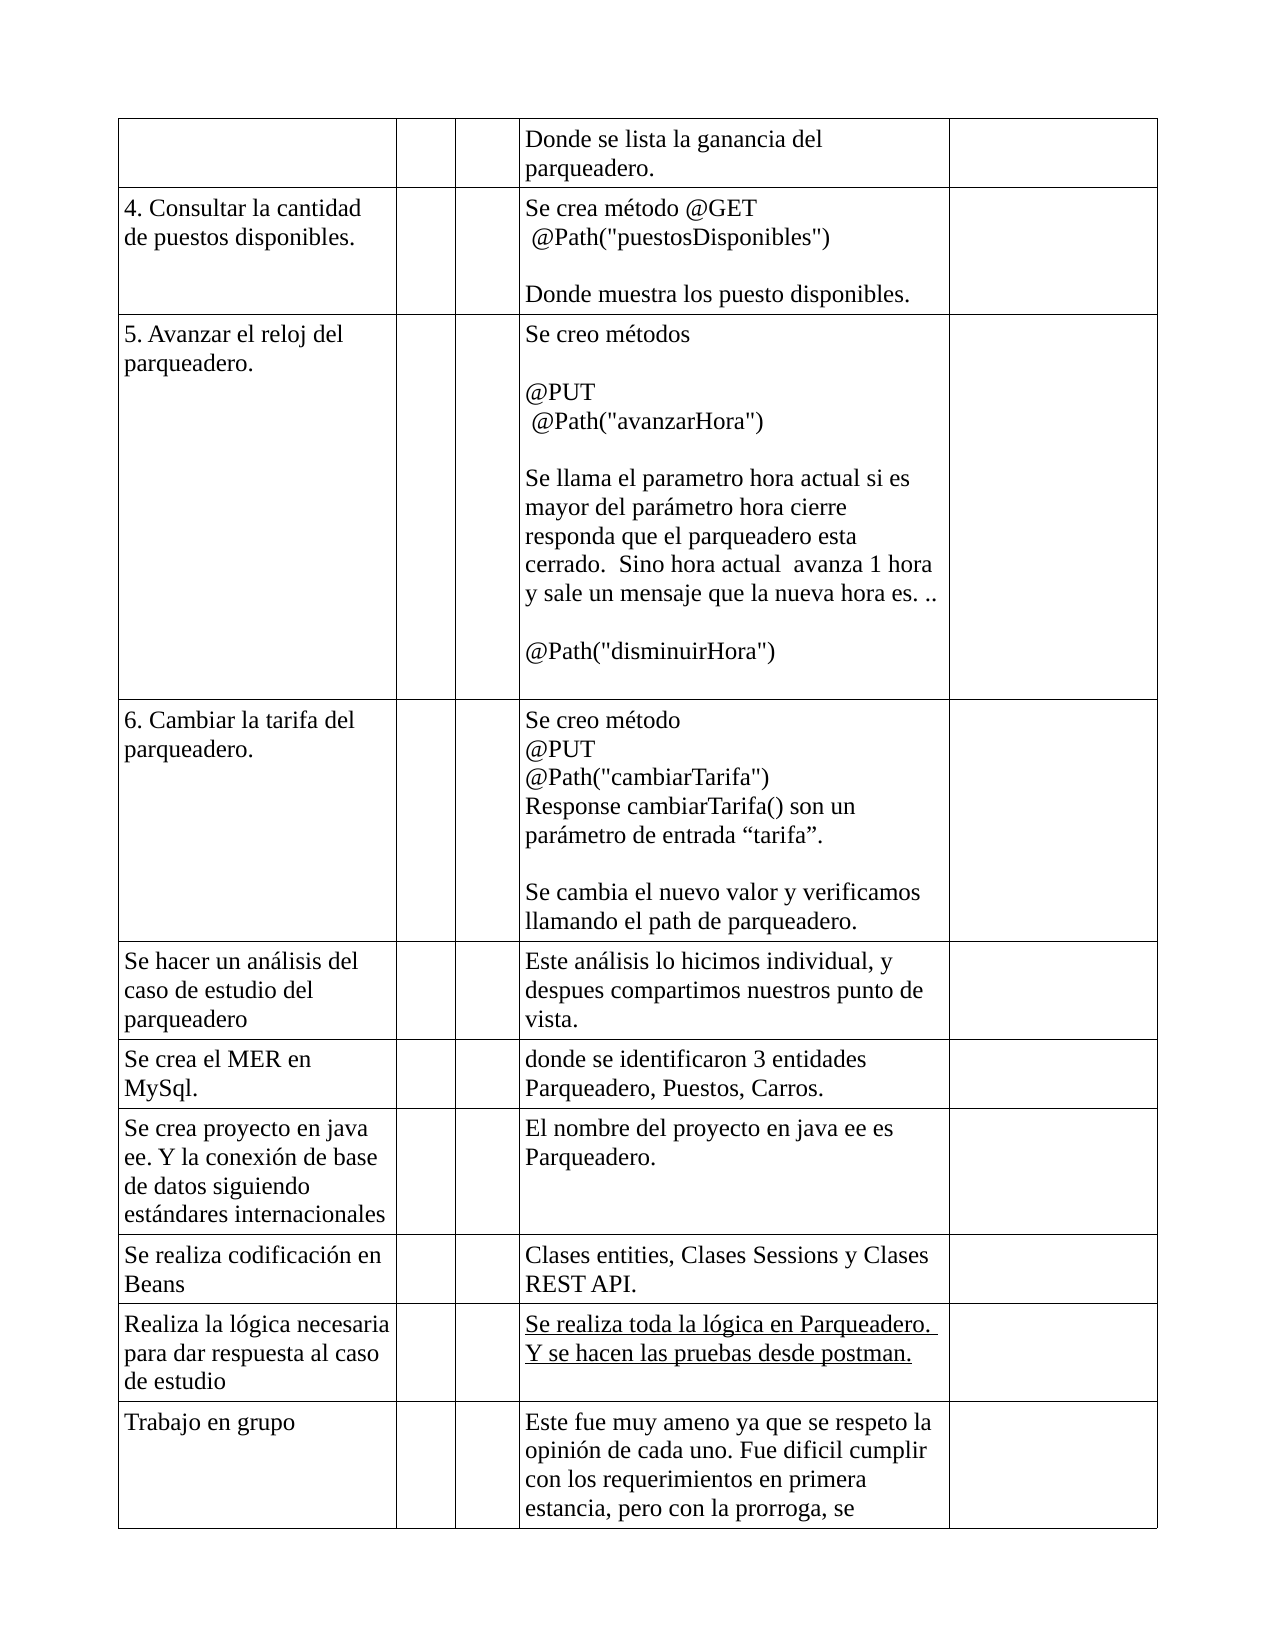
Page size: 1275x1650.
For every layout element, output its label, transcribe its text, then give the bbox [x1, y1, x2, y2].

table_cell [456, 1040, 519, 1107]
table_cell Se creo método @PUT @Path("cambiarTarifa") Response cambiarTarifa() son un parámetro de entrada “tarifa”. Se cambia el nuevo valor y verificamos llamando el path de parqueadero. [520, 700, 949, 941]
table_cell [950, 1040, 1157, 1107]
table_cell [456, 188, 519, 314]
table_cell [397, 1040, 455, 1107]
table_cell [456, 1402, 519, 1527]
table_cell [950, 700, 1157, 941]
table_cell [119, 119, 396, 187]
table_cell [950, 119, 1157, 187]
table_cell [456, 119, 519, 187]
table_cell Se hacer un análisis del caso de estudio del parqueadero [119, 942, 396, 1038]
table_cell Este fue muy ameno ya que se respeto la opinión de cada uno. Fue dificil cumplir con los requerimientos en primera estancia, pero con la prorroga, se [520, 1402, 949, 1527]
table_cell donde se identificaron 3 entidades Parqueadero, Puestos, Carros. [520, 1040, 949, 1107]
table_cell [456, 1235, 519, 1303]
table_cell Se crea método @GET @Path("puestosDisponibles") Donde muestra los puesto disponibles. [520, 188, 949, 314]
table_cell [397, 1235, 455, 1303]
table_cell Realiza la lógica necesaria para dar respuesta al caso de estudio [119, 1304, 396, 1401]
table_cell Se creo métodos @PUT @Path("avanzarHora") Se llama el parametro hora actual si es mayor del parámetro hora cierre responda que el parqueadero esta cerrado. Sino hora actual avanza 1 hora y sale un mensaje que la nueva hora es. .. @Path("disminuirHora") [520, 315, 949, 699]
table_cell 4. Consultar la cantidad de puestos disponibles. [119, 188, 396, 314]
table_cell [397, 119, 455, 187]
table_cell El nombre del proyecto en java ee es Parqueadero. [520, 1109, 949, 1234]
table_cell Clases entities, Clases Sessions y Clases REST API. [520, 1235, 949, 1303]
table_cell [456, 1109, 519, 1234]
table_cell 6. Cambiar la tarifa del parqueadero. [119, 700, 396, 941]
table_cell [397, 1402, 455, 1527]
table_cell [950, 1402, 1157, 1527]
table_cell [456, 1304, 519, 1401]
table_cell [950, 1109, 1157, 1234]
table_cell Trabajo en grupo [119, 1402, 396, 1527]
table_cell Donde se lista la ganancia del parqueadero. [520, 119, 949, 187]
table_cell [456, 942, 519, 1038]
table_cell [456, 315, 519, 699]
table_cell 5. Avanzar el reloj del parqueadero. [119, 315, 396, 699]
table_cell [950, 1235, 1157, 1303]
table_cell [397, 315, 455, 699]
table_cell Se realiza codificación en Beans [119, 1235, 396, 1303]
table_cell Se realiza toda la lógica en Parqueadero. Y se hacen las pruebas desde postman. [520, 1304, 949, 1401]
table_cell [397, 1304, 455, 1401]
table_cell Se crea proyecto en java ee. Y la conexión de base de datos siguiendo estándares internacionales [119, 1109, 396, 1234]
table_cell [950, 942, 1157, 1038]
table_cell [397, 188, 455, 314]
table_cell [950, 188, 1157, 314]
table_cell [456, 700, 519, 941]
table_cell [397, 1109, 455, 1234]
table_cell [950, 315, 1157, 699]
table_cell [397, 942, 455, 1038]
table_cell Se crea el MER en MySql. [119, 1040, 396, 1107]
table_cell Este análisis lo hicimos individual, y despues compartimos nuestros punto de vista. [520, 942, 949, 1038]
table_cell [397, 700, 455, 941]
table_cell [950, 1304, 1157, 1401]
